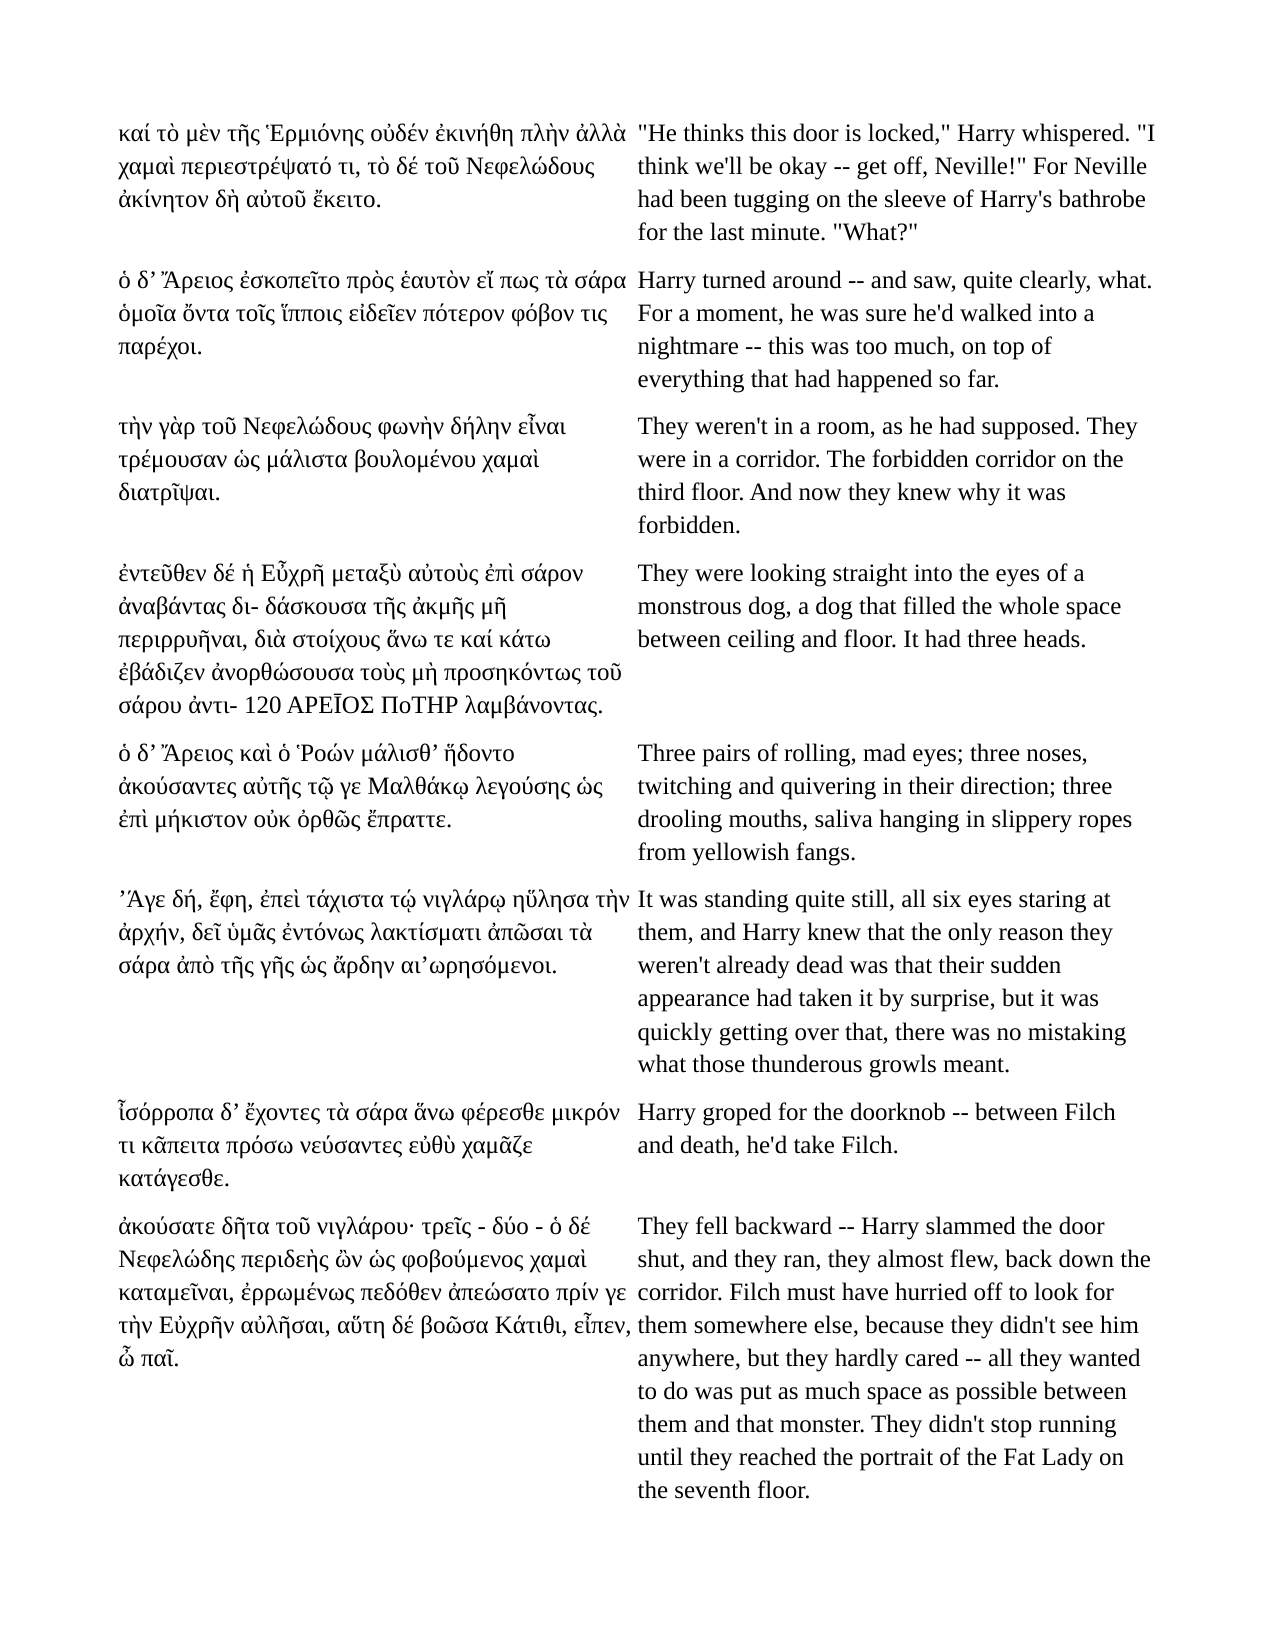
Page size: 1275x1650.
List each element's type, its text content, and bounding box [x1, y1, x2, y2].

table_cell They fell backward -- Harry slammed the door shut, and they ran, they almost flew, back down the corridor. Filch must have hurried off to look for them somewhere else, because they didn't see him anywhere, but they hardly cared -- all they wanted to do was put as much space as possible between them and that monster. They didn't stop running until they reached the portrait of the Fat Lady on the seventh floor. [638, 1211, 1157, 1523]
table_cell ἶσόρροπα δ’ ἔχοντες τὰ σάρα ἅνω φέρεσθε μικρόν τι κᾶπειτα πρόσω νεύσαντες εὐθὺ χαμᾶζε κατάγεσθε. [118, 1097, 637, 1211]
table_cell τὴν γὰρ τοῦ Νεφελώδους φωνὴν δήλην εἶναι τρέμουσαν ὡς μάλιστα βουλομένου χαμαὶ διατρῖψαι. [118, 411, 637, 558]
table_cell Three pairs of rolling, mad eyes; three noses, twitching and quivering in their direction; three drooling mouths, saliva hanging in slippery ropes from yellowish fangs. [638, 738, 1157, 884]
table_cell They weren't in a room, as he had supposed. They were in a corridor. The forbidden corridor on the third floor. And now they knew why it was forbidden. [638, 411, 1157, 558]
table_cell Harry turned around -- and saw, quite clearly, what. For a moment, he was sure he'd walked into a nightmare -- this was too much, on top of everything that had happened so far. [638, 265, 1157, 411]
table_cell They were looking straight into the eyes of a monstrous dog, a dog that filled the whole space between ceiling and floor. It had three heads. [638, 558, 1157, 738]
table_cell It was standing quite still, all six eyes staring at them, and Harry knew that the only reason they weren't already dead was that their sudden appearance had taken it by surprise, but it was quickly getting over that, there was no mistaking what those thunderous growls meant. [638, 885, 1157, 1097]
table_cell ’Άγε δή, ἔφη, ἐπεὶ τάχιστα τῴ νιγλάρῳ ηὕλησα τὴν ἀρχήν, δεῖ ὑμᾶς ἐντόνως λακτίσματι ἀπῶσαι τὰ σάρα ἀπὸ τῆς γῆς ὡς ἄρδην αι’ωρησόμενοι. [118, 885, 637, 1097]
table_cell ὁ δ’ Ἄρειος ἐσκοπεῖτο πρὸς ἑαυτὸν εἴ πως τὰ σάρα ὁμοῖα ὄντα τοῖς ἵπποις εἰδεῖεν πότερον φόβον τις παρέχοι. [118, 265, 637, 411]
table_cell καί τὸ μὲν τῆς Ἑρμιόνης οὐδέν ἐκινήθη πλὴν ἀλλὰ χαμαὶ περιεστρέψατό τι, τὸ δέ τοῦ Νεφελώδους ἀκίνητον δὴ αὐτοῦ ἔκειτο. [118, 118, 637, 265]
table_cell "He thinks this door is locked," Harry whispered. "I think we'll be okay -- get off, Neville!" For Neville had been tugging on the sleeve of Harry's bathrobe for the last minute. "What?" [638, 118, 1157, 265]
table_cell ἐντεῦθεν δέ ἡ Εὖχρῆ μεταξὺ αὐτοὺς ἐπὶ σάρον ἀναβάντας δι- δάσκουσα τῆς ἀκμῆς μῆ περιρρυῆναι, διὰ στοίχους ἅνω τε καί κάτω ἐβάδιζεν ἀνορθώσουσα τοὺς μὴ προσηκόντως τοῦ σάρου ἀντι- 120 ΑΡΕῙΟΣ ΠοΤΗΡ λαμβάνοντας. [118, 558, 637, 738]
table_cell Harry groped for the doorknob -- between Filch and death, he'd take Filch. [638, 1097, 1157, 1211]
table_cell ἀκούσατε δῆτα τοῦ νιγλάρου· τρεῖς - δύο - ὁ δέ Νεφελώδης περιδεὴς ὢν ὡς φοβούμενος χαμαὶ καταμεῖναι, ἐρρωμένως πεδόθεν ἀπεώσατο πρίν γε τὴν Εὐχρῆν αὐλῆσαι, αὕτη δέ βοῶσα Κάτιθι, εἶπεν, ὦ παῖ. [118, 1211, 637, 1523]
table_cell ὁ δ’ Ἄρειος καὶ ὁ Ῥοών μάλισθ’ ἥδοντο ἀκούσαντες αὐτῆς τῷ γε Μαλθάκῳ λεγούσης ὡς ἐπὶ μήκιστον οὐκ ὀρθῶς ἔπραττε. [118, 738, 637, 884]
